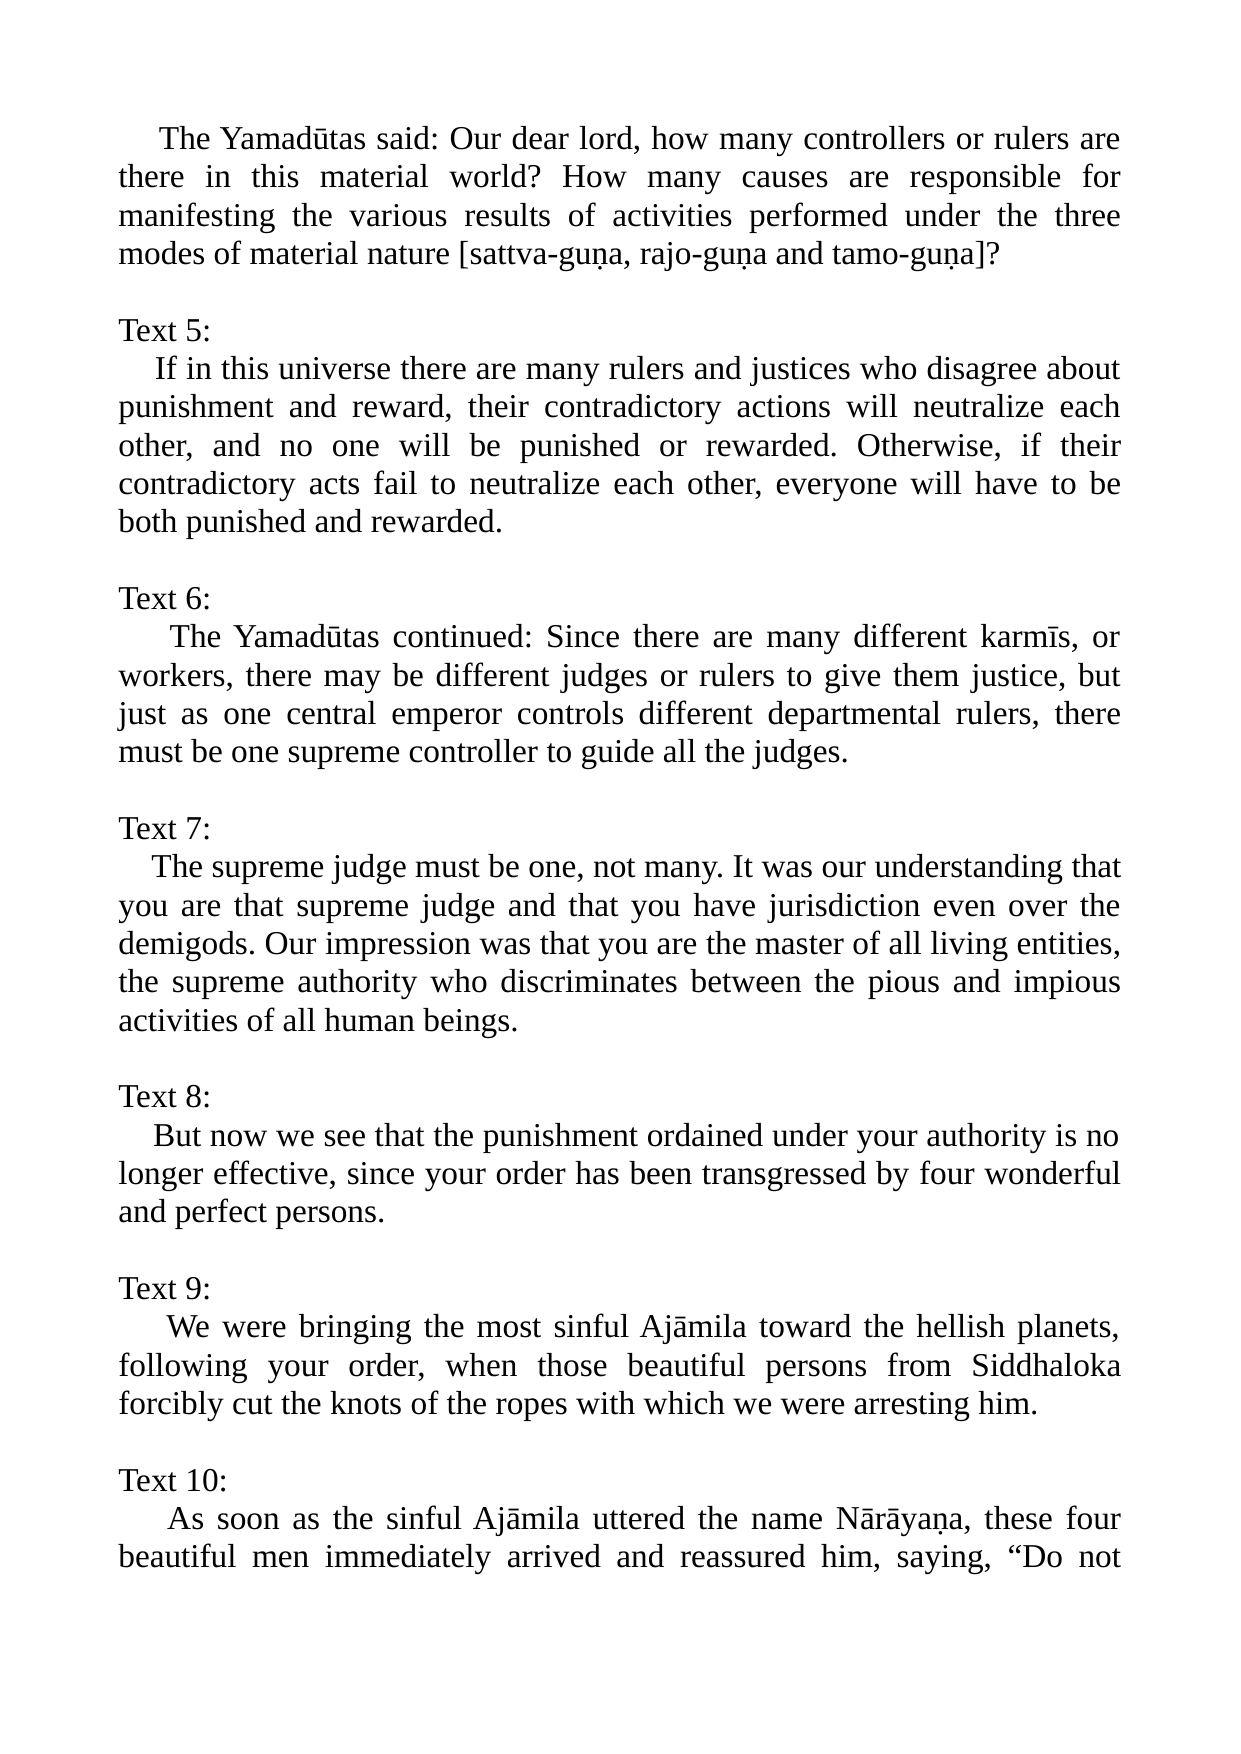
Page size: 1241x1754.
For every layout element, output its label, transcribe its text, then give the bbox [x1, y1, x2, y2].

text Text 5: [118, 310, 1122, 348]
text The Yamadūtas continued: Since there are many different karmīs, or workers, there may be different judges or rulers to give them justice, but just as one central emperor controls different departmental rulers, there must be one supreme controller to guide all the judges. [118, 616, 1122, 770]
text If in this universe there are many rulers and justices who disagree about punishment and reward, their contradictory actions will neutralize each other, and no one will be punished or rewarded. Otherwise, if their contradictory acts fail to neutralize each other, everyone will have to be both punished and rewarded. [118, 348, 1122, 540]
text The Yamadūtas said: Our dear lord, how many controllers or rulers are there in this material world? How many causes are responsible for manifesting the various results of activities performed under the three modes of material nature [sattva-guṇa, rajo-guṇa and tamo-guṇa]? [118, 118, 1122, 271]
text We were bringing the most sinful Ajāmila toward the hellish planets, following your order, when those beautiful persons from Siddhaloka forcibly cut the knots of the ropes with which we were arresting him. [118, 1306, 1122, 1421]
text Text 9: [118, 1268, 1122, 1306]
text Text 6: [118, 578, 1122, 616]
text As soon as the sinful Ajāmila uttered the name Nārāyaṇa, these four beautiful men immediately arrived and reassured him, saying, “Do not [118, 1498, 1122, 1575]
text Text 7: [118, 808, 1122, 846]
text The supreme judge must be one, not many. It was our understanding that you are that supreme judge and that you have jurisdiction even over the demigods. Our impression was that you are the master of all living entities, the supreme authority who discriminates between the pious and impious activities of all human beings. [118, 846, 1122, 1038]
text Text 8: [118, 1076, 1122, 1115]
text Text 10: [118, 1460, 1122, 1498]
text But now we see that the punishment ordained under your authority is no longer effective, since your order has been transgressed by four wonderful and perfect persons. [118, 1115, 1122, 1230]
